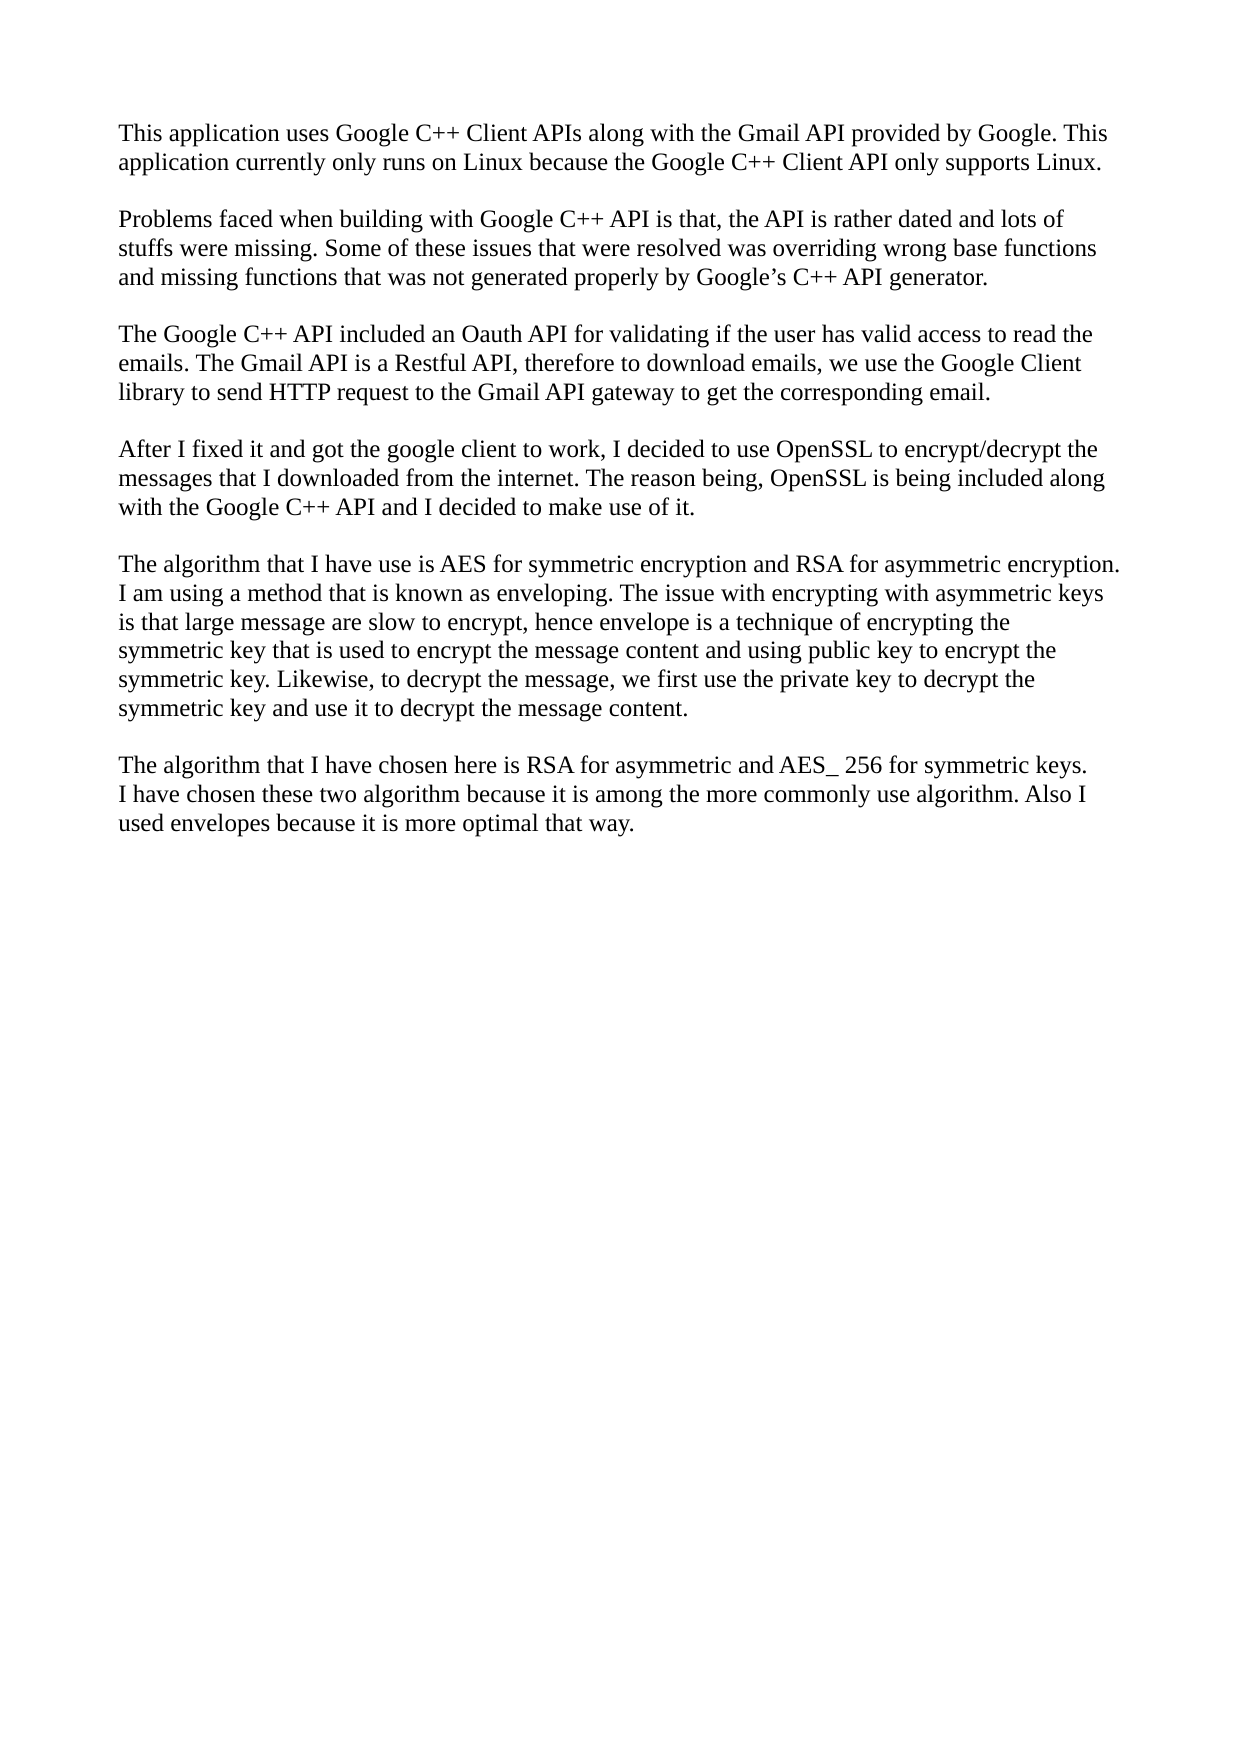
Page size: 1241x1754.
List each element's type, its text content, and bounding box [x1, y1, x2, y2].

text After I fixed it and got the google client to work, I decided to use OpenSSL to encrypt/decrypt the messages that I downloaded from the internet. The reason being, OpenSSL is being included along with the Google C++ API and I decided to make use of it. [118, 434, 1122, 521]
text The Google C++ API included an Oauth API for validating if the user has valid access to read the emails. The Gmail API is a Restful API, therefore to download emails, we use the Google Client library to send HTTP request to the Gmail API gateway to get the corresponding email. [118, 319, 1122, 406]
text I have chosen these two algorithm because it is among the more commonly use algorithm. Also I used envelopes because it is more optimal that way. [118, 779, 1122, 837]
text Problems faced when building with Google C++ API is that, the API is rather dated and lots of stuffs were missing. Some of these issues that were resolved was overriding wrong base functions and missing functions that was not generated properly by Google’s C++ API generator. [118, 204, 1122, 291]
text The algorithm that I have chosen here is RSA for asymmetric and AES_ 256 for symmetric keys. [118, 751, 1122, 779]
text This application uses Google C++ Client APIs along with the Gmail API provided by Google. This application currently only runs on Linux because the Google C++ Client API only supports Linux. [118, 118, 1122, 176]
text The algorithm that I have use is AES for symmetric encryption and RSA for asymmetric encryption. I am using a method that is known as enveloping. The issue with encrypting with asymmetric keys is that large message are slow to encrypt, hence envelope is a technique of encrypting the symmetric key that is used to encrypt the message content and using public key to encrypt the symmetric key. Likewise, to decrypt the message, we first use the private key to decrypt the symmetric key and use it to decrypt the message content. [118, 549, 1122, 722]
